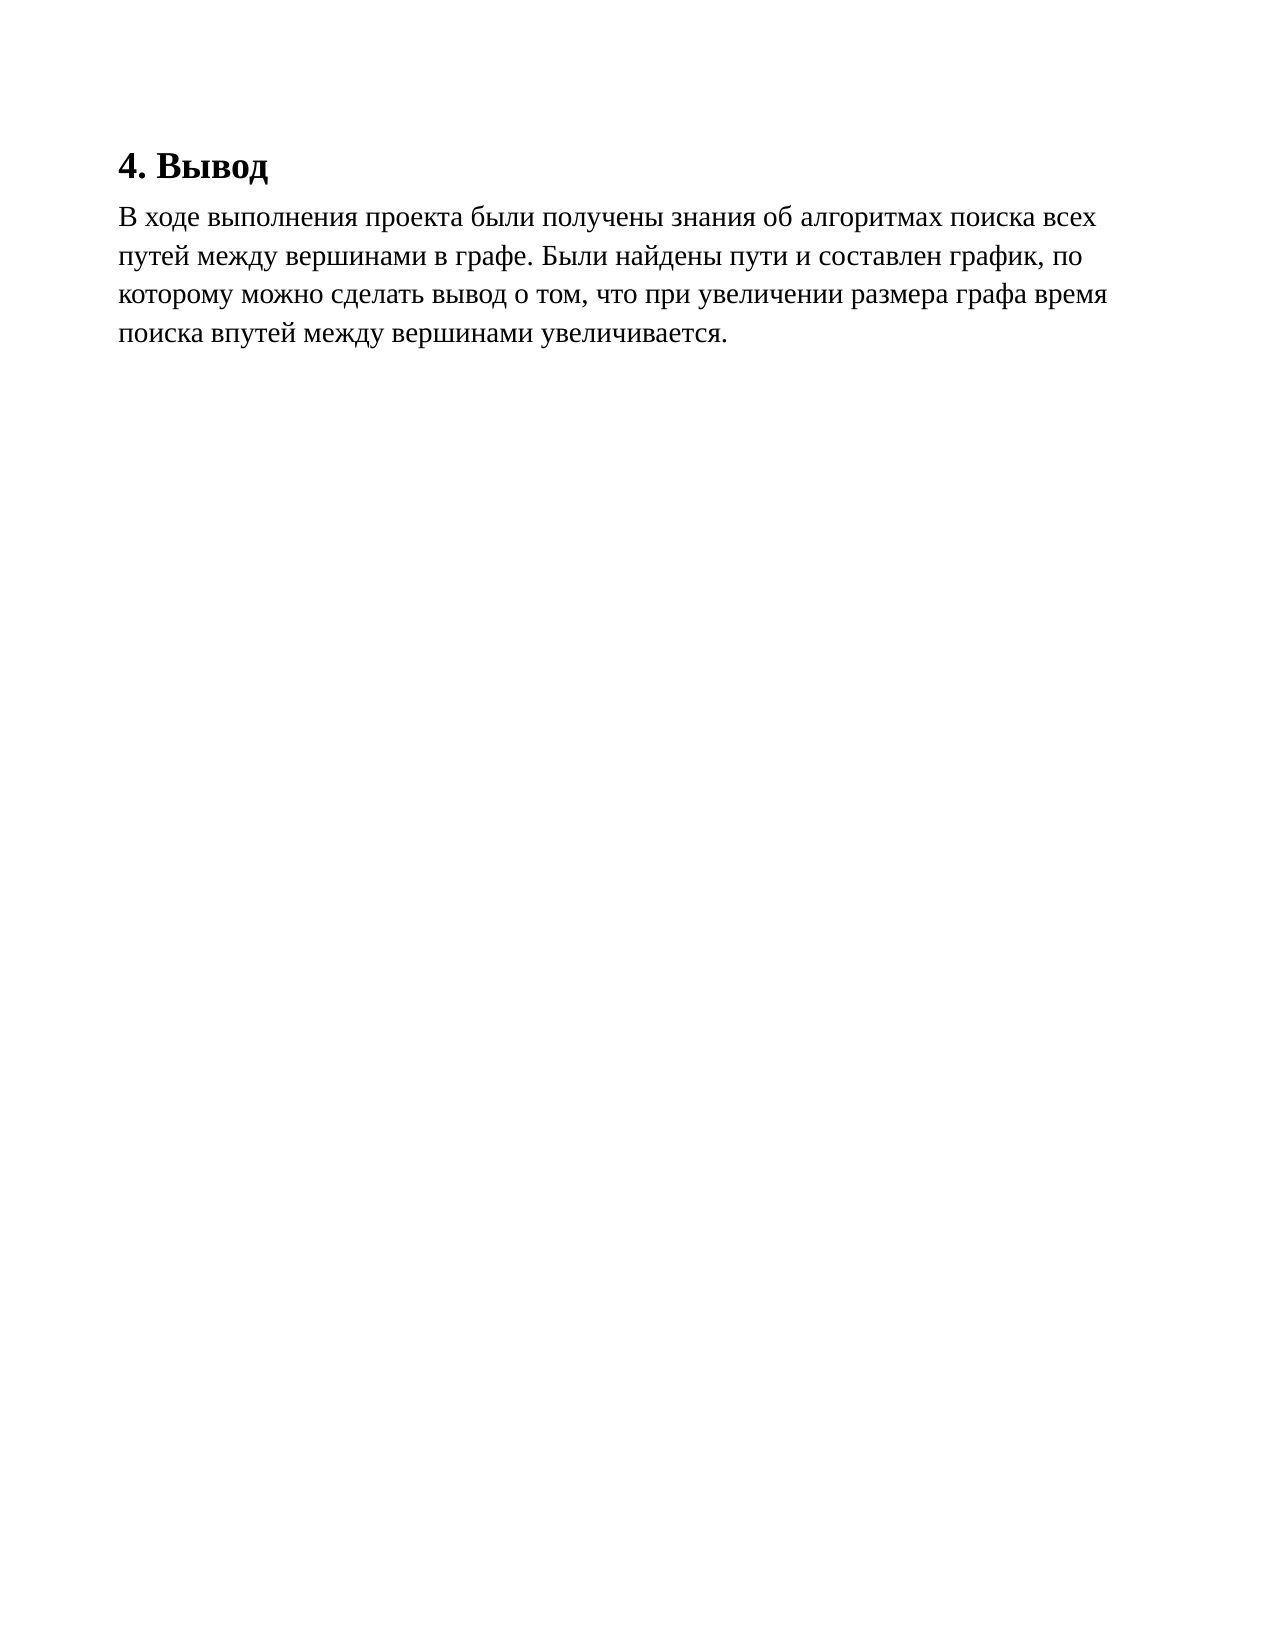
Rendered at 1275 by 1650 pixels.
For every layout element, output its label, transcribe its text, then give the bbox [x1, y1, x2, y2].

text В ходе выполнения проекта были получены знания об алгоритмах поиска всех путей между вершинами в графе. Были найдены пути и составлен график, по которому можно сделать вывод о том, что при увеличении размера графа время поиска впутей между вершинами увеличивается. [118, 199, 1157, 348]
subtitle 4. Вывод [118, 143, 1157, 187]
